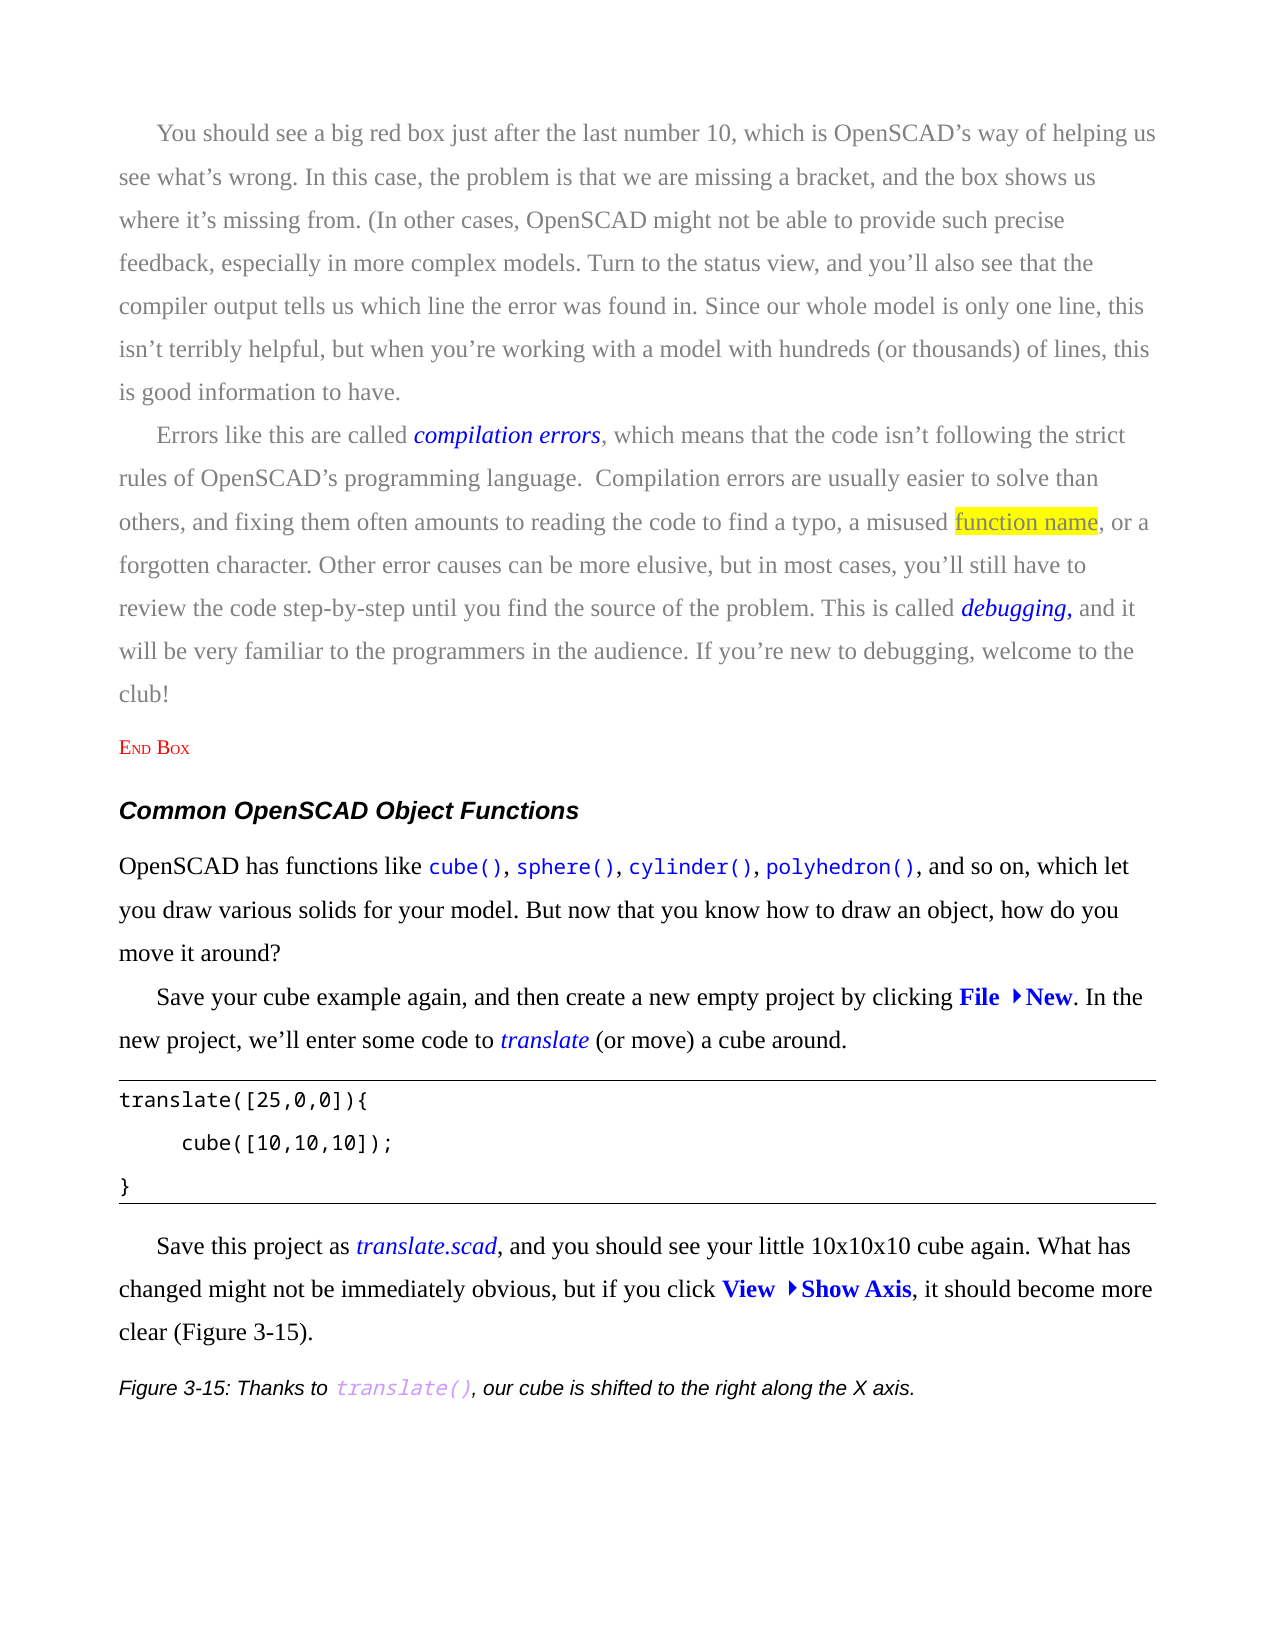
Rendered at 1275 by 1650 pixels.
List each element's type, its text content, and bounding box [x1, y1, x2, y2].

text Errors like this are called compilation errors, which means that the code isn’t following the strict rules of OpenSCAD’s programming language. Compilation errors are usually easier to solve than others, and fixing them often amounts to reading the code to find a typo, a misused function name, or a forgotten character. Other error causes can be more elusive, but in most cases, you’ll still have to review the code step-by-step until you find the source of the problem. This is called debugging, and it will be very familiar to the programmers in the audience. If you’re new to debugging, welcome to the club! [118, 420, 1156, 708]
text cube([10,10,10]); [118, 1128, 1156, 1157]
text End Box [118, 735, 1156, 759]
text You should see a big red box just after the last number 10, which is OpenSCAD’s way of helping us see what’s wrong. In this case, the problem is that we are missing a bracket, and the box shows us where it’s missing from. (In other cases, OpenSCAD might not be able to provide such precise feedback, especially in more complex models. Turn to the status view, and you’ll also see that the compiler output tells us which line the error was found in. Since our whole model is only one line, this isn’t terribly helpful, but when you’re working with a model with hundreds (or thousands) of lines, this is good information to have. [118, 118, 1156, 406]
text Save your cube example again, and then create a new empty project by clicking File 4New. In the new project, we’ll enter some code to translate (or move) a cube around. [118, 982, 1156, 1053]
text Common OpenSCAD Object Functions [118, 796, 1156, 824]
text Figure 3-15: Thanks to translate(), our cube is shifted to the right along the X axis. [118, 1373, 1156, 1401]
text Save this project as translate.scad, and you should see your little 10x10x10 cube again. What has changed might not be immediately obvious, but if you click View 4Show Axis, it should become more clear (Figure 3-15). [118, 1231, 1156, 1346]
text OpenSCAD has functions like cube(), sphere(), cylinder(), polyhedron(), and so on, which let you draw various solids for your model. But now that you know how to draw an object, how do you move it around? [118, 851, 1156, 967]
text translate([25,0,0]){ [118, 1081, 1156, 1114]
text } [118, 1171, 1156, 1204]
